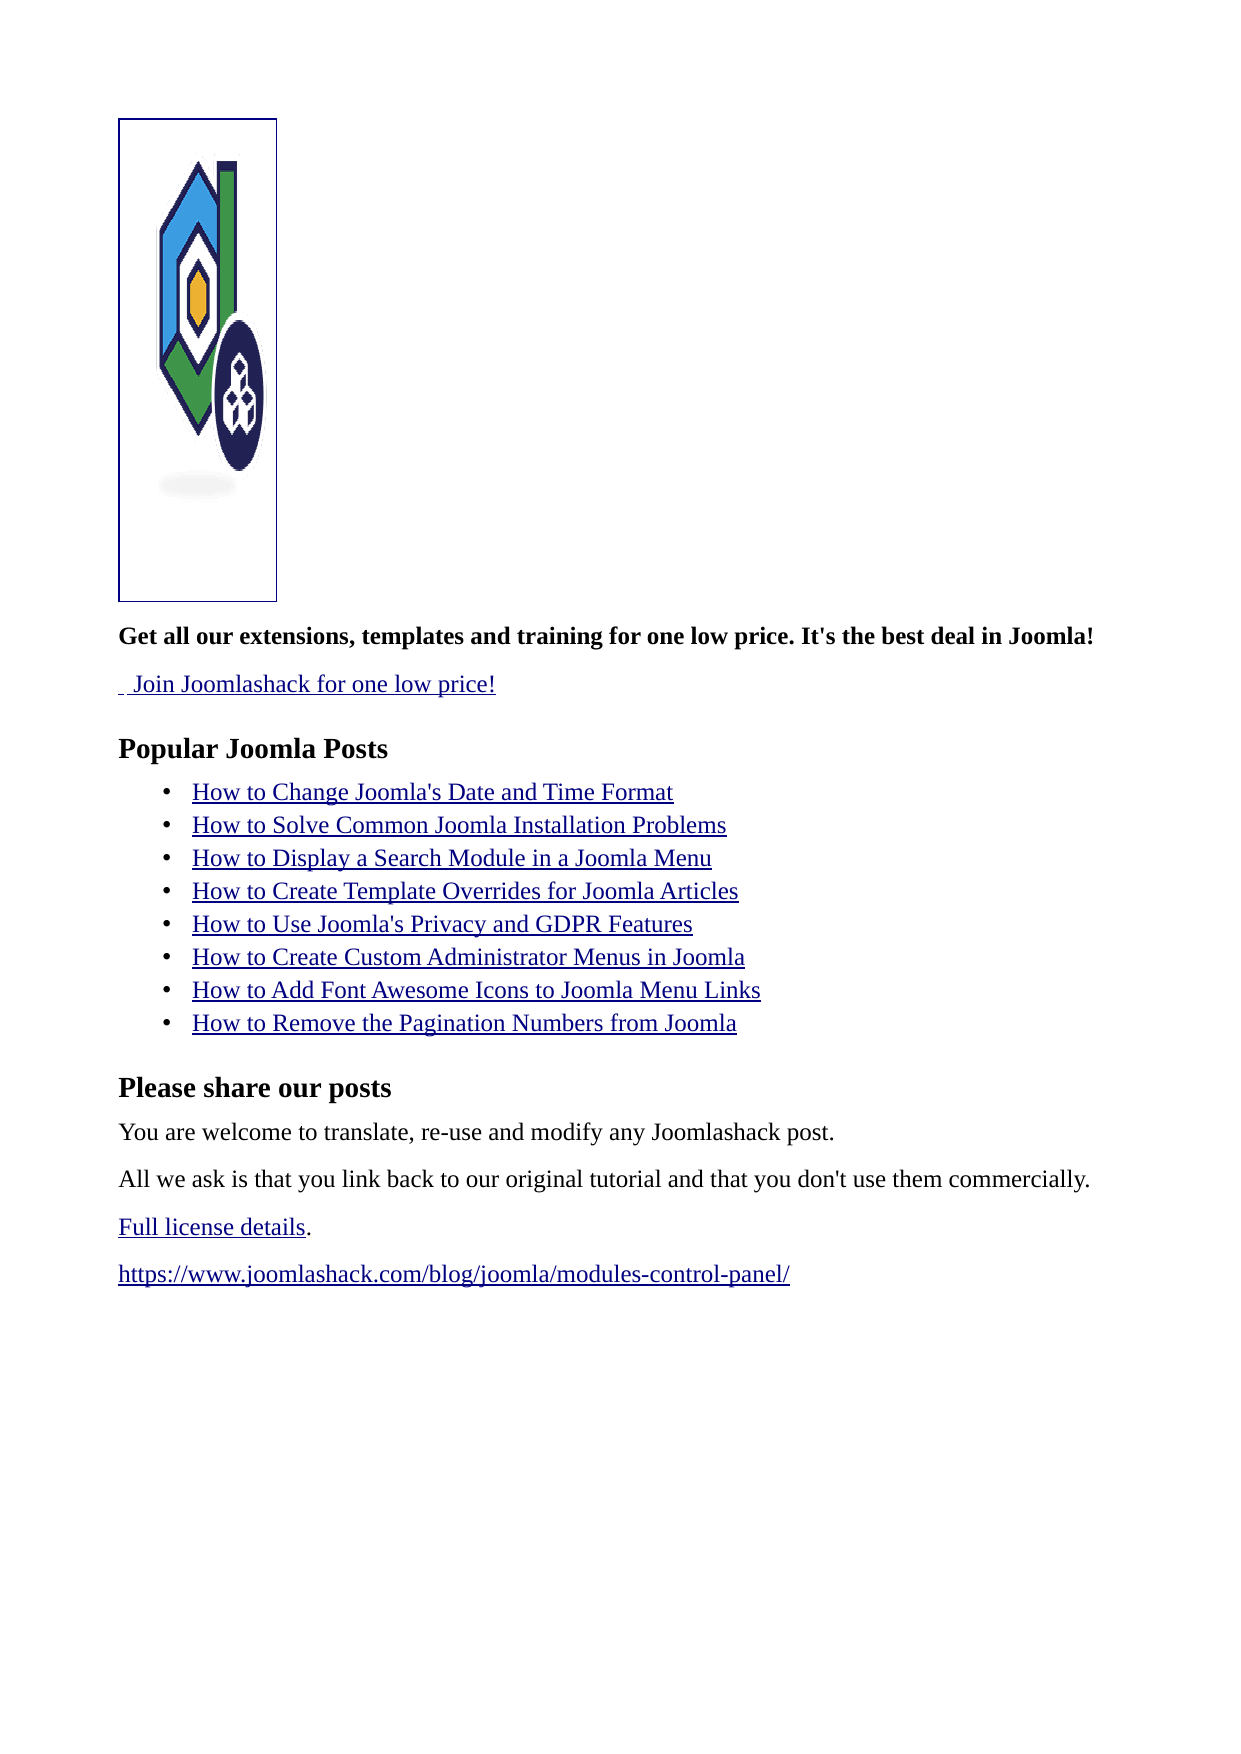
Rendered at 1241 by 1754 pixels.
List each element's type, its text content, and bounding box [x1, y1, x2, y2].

text https://www.joomlashack.com/blog/joomla/modules-control-panel/ [118, 1259, 1122, 1288]
list How to Create Template Overrides for Joomla Articles [162, 876, 1122, 905]
list How to Remove the Pagination Numbers from Joomla [162, 1008, 1122, 1037]
text Full license details. [118, 1212, 1122, 1241]
list How to Solve Common Joomla Installation Problems [162, 810, 1122, 839]
subtitle Popular Joomla Posts [118, 731, 1122, 765]
text Join Joomlashack for one low price! [118, 669, 1122, 698]
list How to Change Joomla's Date and Time Format [162, 777, 1122, 806]
list How to Display a Search Module in a Joomla Menu [162, 843, 1122, 872]
list How to Use Joomla's Privacy and GDPR Features [162, 909, 1122, 938]
text All we ask is that you link back to our original tutorial and that you don't use them commercially. [118, 1164, 1122, 1193]
list How to Add Font Awesome Icons to Joomla Menu Links [162, 975, 1122, 1004]
picture [120, 120, 276, 601]
text You are welcome to translate, re-use and modify any Joomlashack post. [118, 1117, 1122, 1145]
list How to Create Custom Administrator Menus in Joomla [162, 942, 1122, 971]
text Get all our extensions, templates and training for one low price. It's the best deal in Joomla! [118, 621, 1122, 650]
subtitle Please share our posts [118, 1071, 1122, 1104]
